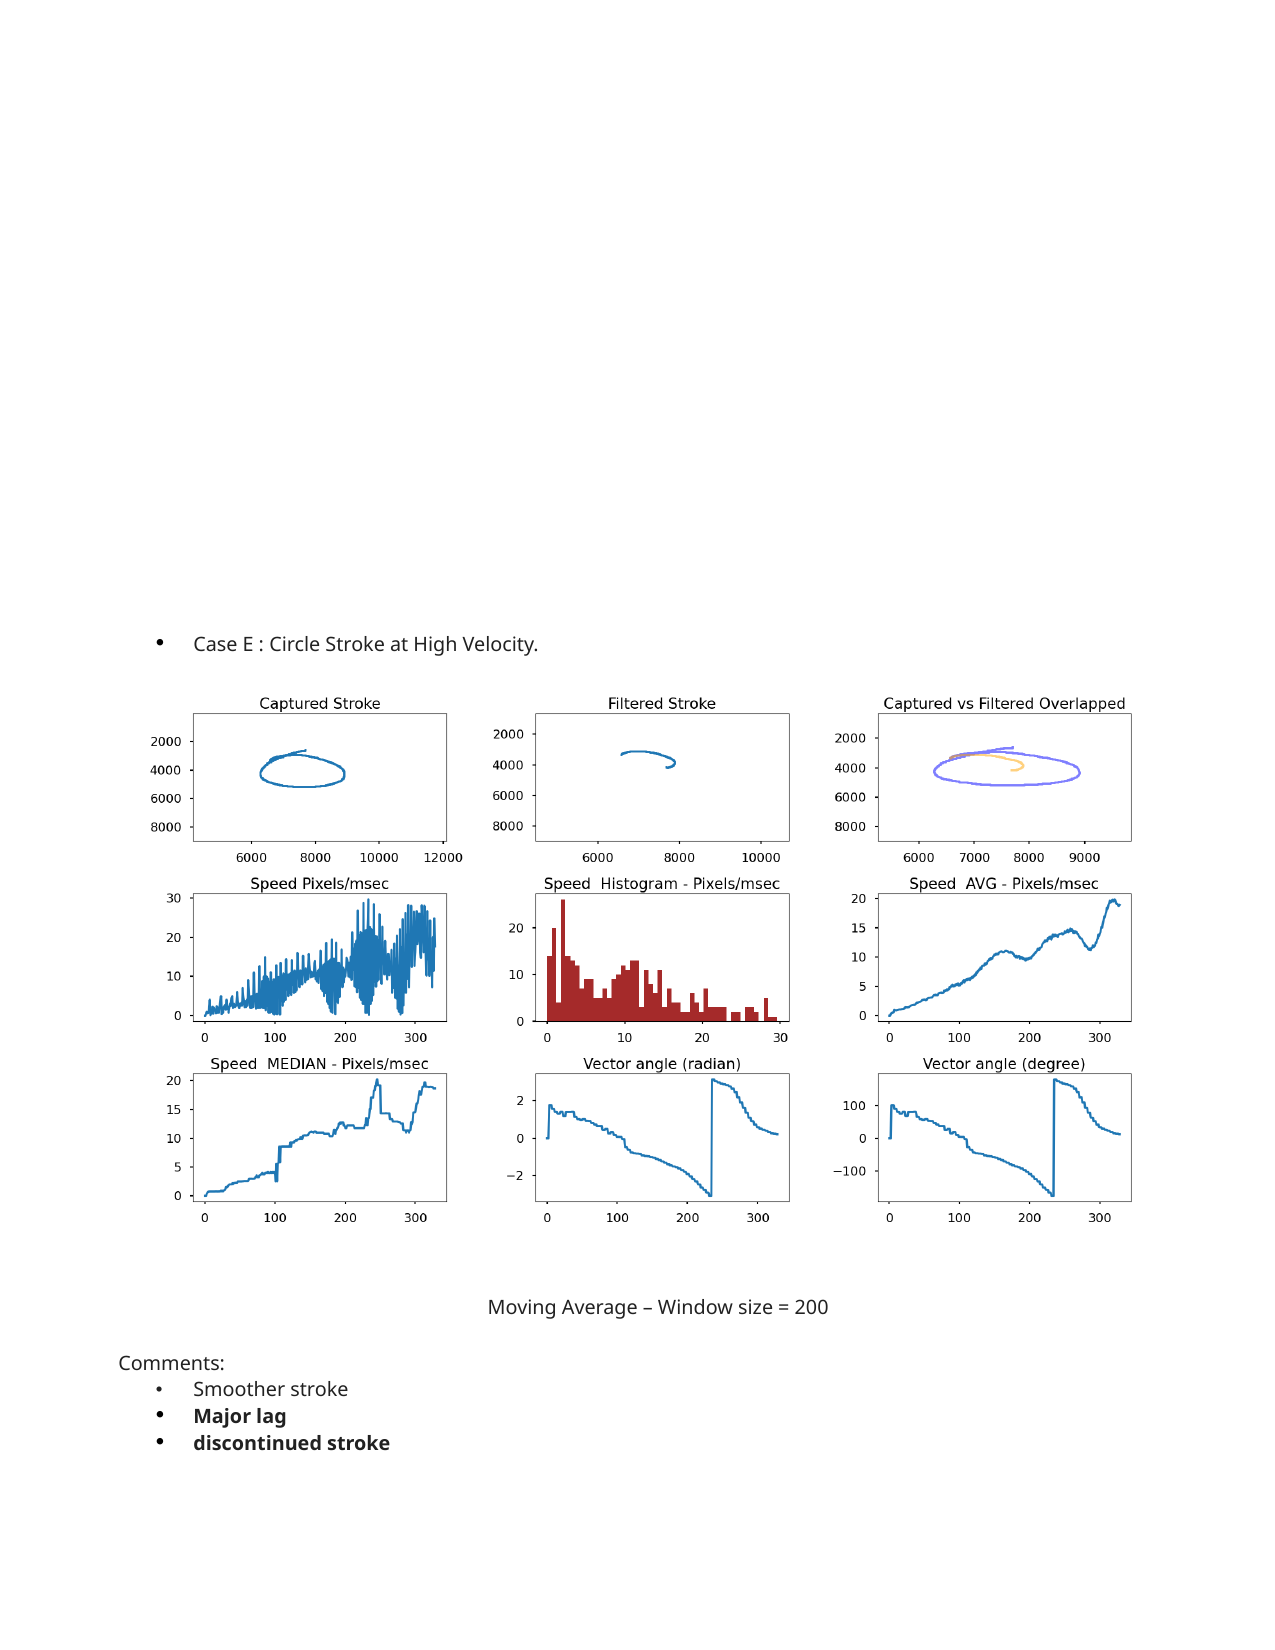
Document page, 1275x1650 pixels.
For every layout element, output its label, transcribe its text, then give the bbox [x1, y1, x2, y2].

text Comments: [118, 1349, 1157, 1376]
text Moving Average – Window size = 200 [118, 1293, 1157, 1320]
list Major lag [156, 1403, 1157, 1430]
list discontinued stroke [156, 1430, 1157, 1457]
list Case E : Circle Stroke at High Velocity. [156, 631, 1157, 658]
list Smoother stroke [156, 1376, 1157, 1403]
